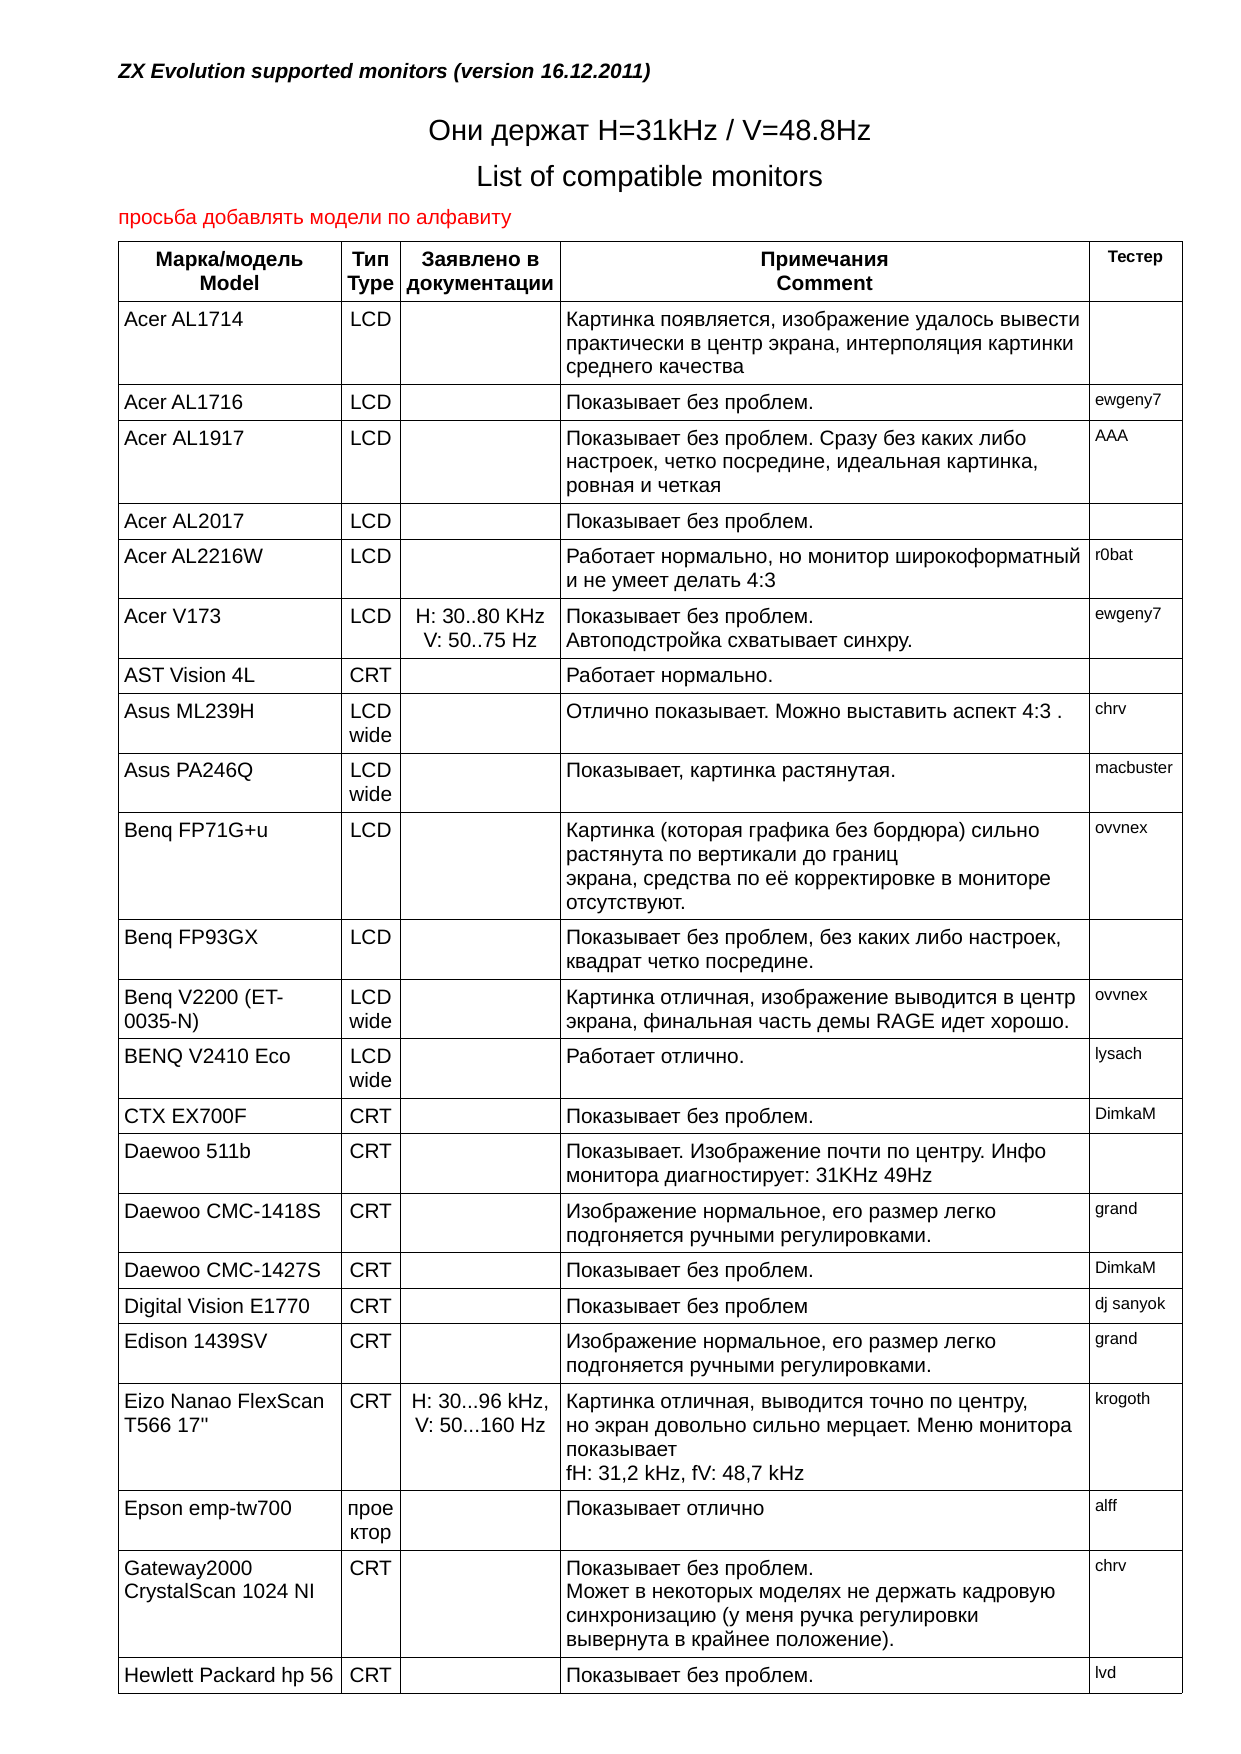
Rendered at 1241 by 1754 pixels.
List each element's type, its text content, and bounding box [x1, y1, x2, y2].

table_cell Отлично показывает. Можно выставить аспект 4:3 . [561, 694, 1089, 752]
table_header Примечания Comment [561, 242, 1089, 301]
table_cell Acer AL1716 [119, 385, 341, 419]
table_cell CRT [342, 1289, 400, 1323]
table_cell Edison 1439SV [119, 1324, 341, 1383]
table_cell [401, 1289, 560, 1323]
table_cell LCD wide [342, 1039, 400, 1098]
table_cell LCD [342, 813, 400, 919]
table_cell grand [1090, 1194, 1182, 1252]
table_cell DimkaM [1090, 1099, 1182, 1133]
table_cell [401, 1099, 560, 1133]
table_cell Показывает без проблем, без каких либо настроек, квадрат четко посредине. [561, 920, 1089, 979]
table_cell LCD [342, 920, 400, 979]
table_cell Работает отлично. [561, 1039, 1089, 1098]
table_cell chrv [1090, 694, 1182, 752]
table_cell [401, 1324, 560, 1383]
table_cell [401, 694, 560, 752]
table_cell LCD [342, 421, 400, 503]
table_cell Acer AL1917 [119, 421, 341, 503]
table_cell krogoth [1090, 1384, 1182, 1490]
table_cell AAA [1090, 421, 1182, 503]
table_cell macbuster [1090, 754, 1182, 812]
table_cell dj sanyok [1090, 1289, 1182, 1323]
table_cell LCD [342, 540, 400, 598]
table_cell [401, 754, 560, 812]
table_cell [1090, 302, 1182, 384]
table_cell alff [1090, 1491, 1182, 1549]
table_cell Acer AL2216W [119, 540, 341, 598]
table_cell Asus PA246Q [119, 754, 341, 812]
table_cell Asus ML239H [119, 694, 341, 752]
table_cell chrv [1090, 1551, 1182, 1657]
table_cell [401, 302, 560, 384]
table_cell Benq FP71G+u [119, 813, 341, 919]
table_cell Показывает без проблем [561, 1289, 1089, 1323]
table_cell LCD wide [342, 980, 400, 1038]
table_cell DimkaM [1090, 1253, 1182, 1288]
text просьба добавлять модели по алфавиту [118, 204, 1181, 228]
table_cell Gateway2000 CrystalScan 1024 NI [119, 1551, 341, 1657]
table_cell CRT [342, 1253, 400, 1288]
table_cell [401, 1253, 560, 1288]
table_cell Показывает без проблем. Может в некоторых моделях не держать кадровую синхронизацию (у меня ручка регулировки вывернута в крайнее положение). [561, 1551, 1089, 1657]
table_cell [1090, 1134, 1182, 1193]
table_cell AST Vision 4L [119, 659, 341, 693]
table_cell Работает нормально, но монитор широкоформатный и не умеет делать 4:3 [561, 540, 1089, 598]
text Они держат H=31kHz / V=48.8Hz [118, 112, 1181, 146]
text List of compatible monitors [118, 158, 1181, 192]
table_header Заявлено в документации [401, 242, 560, 301]
table_cell Картинка отличная, выводится точно по центру, но экран довольно сильно мерцает. Меню монитора показывает fH: 31,2 kHz, fV: 48,7 kHz [561, 1384, 1089, 1490]
table_cell ewgeny7 [1090, 385, 1182, 419]
table_cell [401, 1194, 560, 1252]
table_cell [401, 1658, 560, 1692]
table_cell Eizo Nanao FlexScan T566 17'' [119, 1384, 341, 1490]
table_header Марка/модель Model [119, 242, 341, 301]
table_cell [401, 385, 560, 419]
table_cell LCD [342, 504, 400, 538]
table_cell LCD [342, 385, 400, 419]
table_cell Benq V2200 (ET-0035-N) [119, 980, 341, 1038]
table_cell CRT [342, 1324, 400, 1383]
table_cell Картинка отличная, изображение выводится в центр экрана, финальная часть демы RAGE идет хорошо. [561, 980, 1089, 1038]
table_cell CRT [342, 1384, 400, 1490]
table_cell Acer V173 [119, 599, 341, 657]
table_cell [1090, 920, 1182, 979]
table_cell LCD wide [342, 754, 400, 812]
table_cell Daewoo 511b [119, 1134, 341, 1193]
table_cell [1090, 659, 1182, 693]
table_cell [401, 1551, 560, 1657]
table_cell Epson emp-tw700 [119, 1491, 341, 1549]
table_cell [401, 659, 560, 693]
table_header Тип Type [342, 242, 400, 301]
table_cell Картинка появляется, изображение удалось вывести практически в центр экрана, интерполяция картинки среднего качества [561, 302, 1089, 384]
table_cell CRT [342, 1194, 400, 1252]
table_cell Acer AL1714 [119, 302, 341, 384]
table_cell Hewlett Packard hp 56 [119, 1658, 341, 1692]
table_cell Показывает без проблем. [561, 504, 1089, 538]
table_cell Показывает, картинка растянутая. [561, 754, 1089, 812]
table_cell Показывает без проблем. Сразу без каких либо настроек, четко посредине, идеальная картинка, ровная и четкая [561, 421, 1089, 503]
table_cell lysach [1090, 1039, 1182, 1098]
table_cell [401, 1134, 560, 1193]
table_cell lvd [1090, 1658, 1182, 1692]
table_cell CRT [342, 1551, 400, 1657]
table_header Тестер [1090, 242, 1182, 301]
table_cell Работает нормально. [561, 659, 1089, 693]
table_cell BENQ V2410 Eco [119, 1039, 341, 1098]
table_cell Изображение нормальное, его размер легко подгоняется ручными регулировками. [561, 1194, 1089, 1252]
table_cell [401, 504, 560, 538]
table_cell [401, 1039, 560, 1098]
table_cell Картинка (которая графика без бордюра) сильно растянута по вертикали до границ экрана, средства по её корректировке в мониторе отсутствуют. [561, 813, 1089, 919]
table_cell Изображение нормальное, его размер легко подгоняется ручными регулировками. [561, 1324, 1089, 1383]
table_cell CRT [342, 1099, 400, 1133]
table_cell [401, 1491, 560, 1549]
table_cell проектор [342, 1491, 400, 1549]
table_cell ewgeny7 [1090, 599, 1182, 657]
table_cell Показывает без проблем. [561, 1253, 1089, 1288]
table_cell CRT [342, 1134, 400, 1193]
table_cell Показывает без проблем. [561, 1099, 1089, 1133]
table_cell LCD [342, 302, 400, 384]
table_cell grand [1090, 1324, 1182, 1383]
table_cell Показывает без проблем. [561, 1658, 1089, 1692]
table_cell [401, 980, 560, 1038]
table_cell CRT [342, 1658, 400, 1692]
table_cell [401, 540, 560, 598]
table_cell H: 30...96 kHz, V: 50...160 Hz [401, 1384, 560, 1490]
table_cell [1090, 504, 1182, 538]
table_cell [401, 421, 560, 503]
table_cell Digital Vision E1770 [119, 1289, 341, 1323]
table_cell LCD wide [342, 694, 400, 752]
table_cell CRT [342, 659, 400, 693]
table_cell Benq FP93GX [119, 920, 341, 979]
table_cell [401, 813, 560, 919]
table_cell Показывает. Изображение почти по центру. Инфо монитора диагностирует: 31KHz 49Hz [561, 1134, 1089, 1193]
table_cell ovvnex [1090, 813, 1182, 919]
table_cell [401, 920, 560, 979]
table_cell Показывает без проблем. Автоподстройка схватывает синхру. [561, 599, 1089, 657]
table_cell Daewoo CMC-1427S [119, 1253, 341, 1288]
table_cell Acer AL2017 [119, 504, 341, 538]
table_cell CTX EX700F [119, 1099, 341, 1133]
table_cell ovvnex [1090, 980, 1182, 1038]
table_cell Daewoo CMC-1418S [119, 1194, 341, 1252]
table_cell Показывает отлично [561, 1491, 1089, 1549]
table_cell H: 30..80 KHz V: 50..75 Hz [401, 599, 560, 657]
table_cell Показывает без проблем. [561, 385, 1089, 419]
table_cell LCD [342, 599, 400, 657]
table_cell r0bat [1090, 540, 1182, 598]
